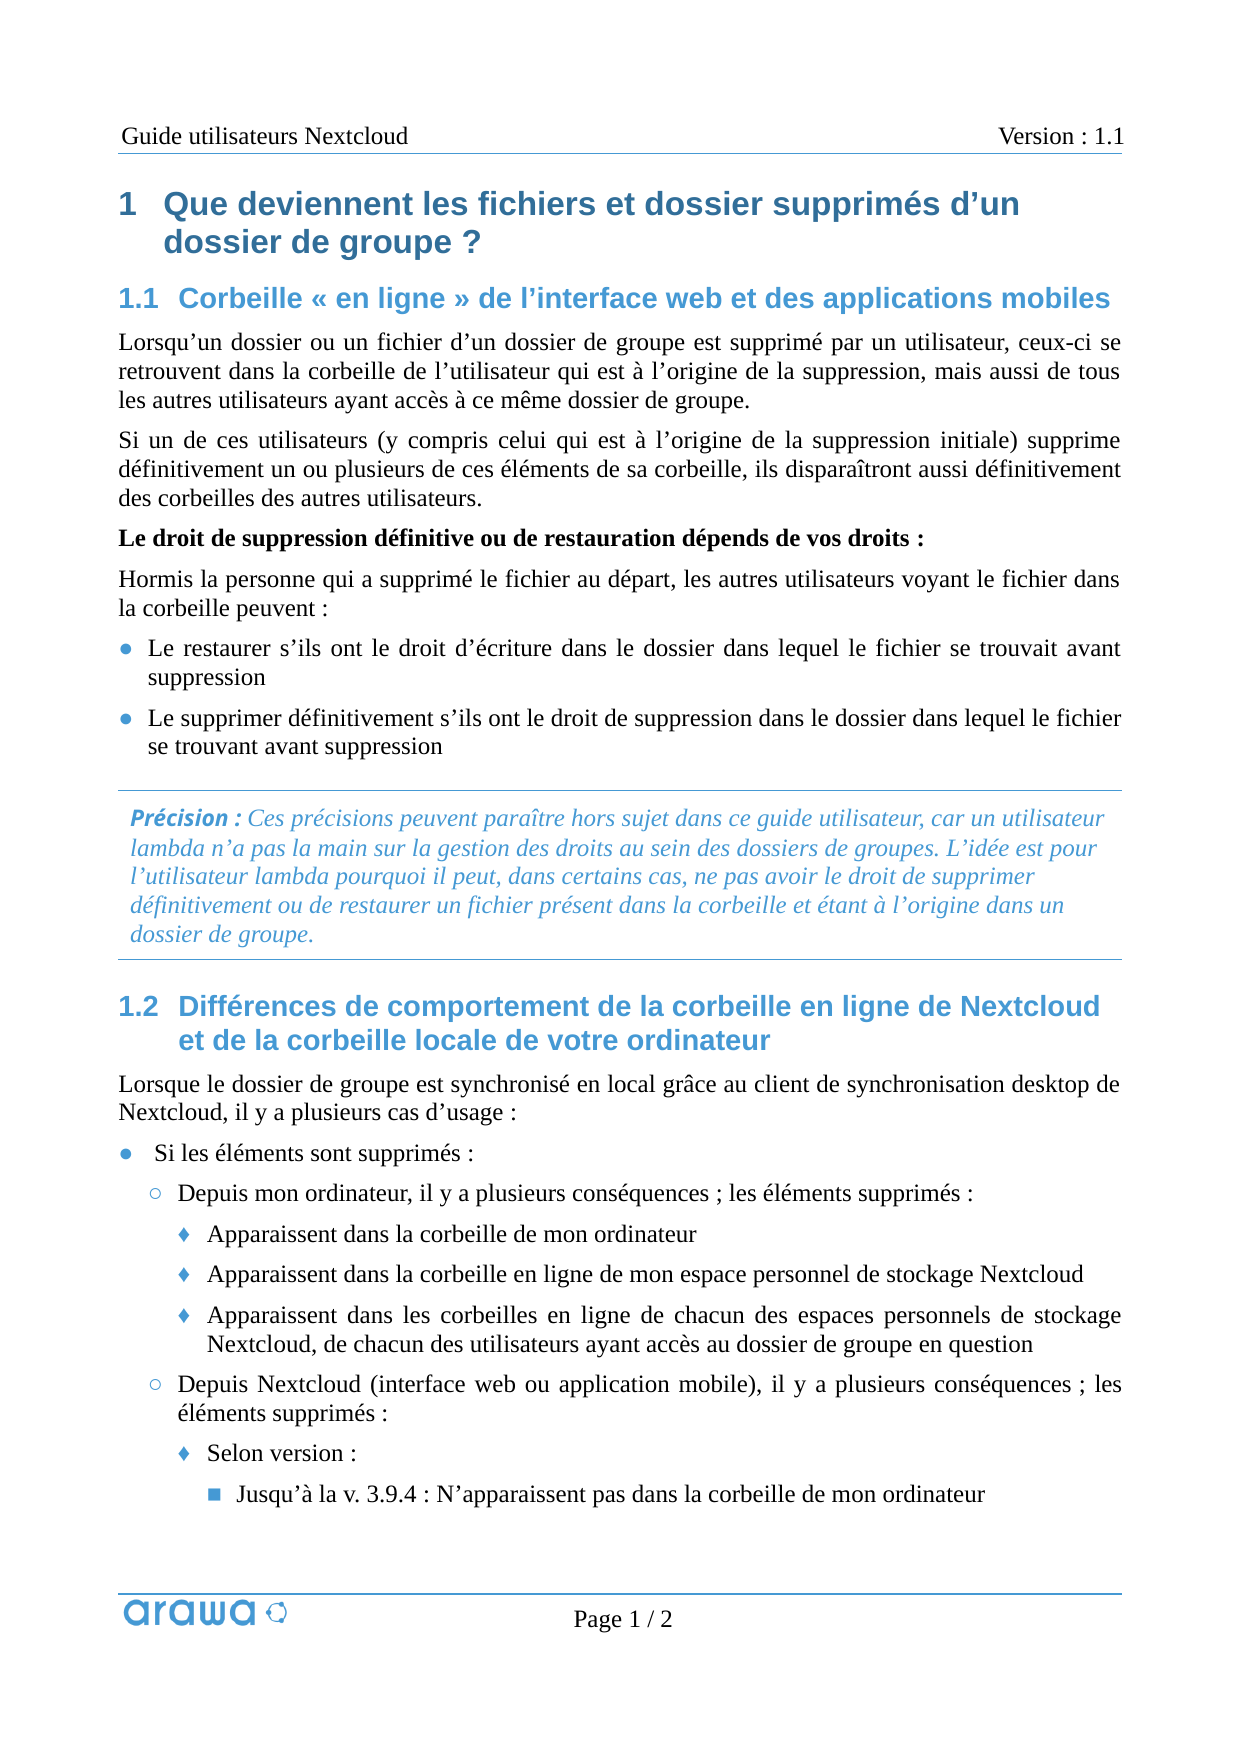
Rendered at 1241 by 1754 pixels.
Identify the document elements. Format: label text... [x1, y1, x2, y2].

subtitle Différences de comportement de la corbeille en ligne de Nextcloud et de la corbeille locale de votre ordinateur [118, 989, 1122, 1056]
text Le droit de suppression définitive ou de restauration dépends de vos droits : [118, 523, 1122, 552]
list Jusqu’à la v. 3.9.4 : N’apparaissent pas dans la corbeille de mon ordinateur [207, 1479, 1122, 1508]
list Si les éléments sont supprimés : [118, 1138, 1122, 1167]
list Depuis Nextcloud (interface web ou application mobile), il y a plusieurs conséquences ; les éléments supprimés : [148, 1369, 1122, 1427]
text Si un de ces utilisateurs (y compris celui qui est à l’origine de la suppression initiale) supprime définitivement un ou plusieurs de ces éléments de sa corbeille, ils disparaîtront aussi définitivement des corbeilles des autres utilisateurs. [118, 426, 1122, 512]
list Apparaissent dans les corbeilles en ligne de chacun des espaces personnels de stockage Nextcloud, de chacun des utilisateurs ayant accès au dossier de groupe en question [177, 1300, 1122, 1357]
list Apparaissent dans la corbeille en ligne de mon espace personnel de stockage Nextcloud [177, 1259, 1122, 1288]
subtitle Que deviennent les fichiers et dossier supprimés d’un dossier de groupe ? [118, 184, 1122, 261]
list Apparaissent dans la corbeille de mon ordinateur [177, 1219, 1122, 1248]
text Lorsqu’un dossier ou un fichier d’un dossier de groupe est supprimé par un utilisateur, ceux-ci se retrouvent dans la corbeille de l’utilisateur qui est à l’origine de la suppression, mais aussi de tous les autres utilisateurs ayant accès à ce même dossier de groupe. [118, 327, 1122, 414]
picture [121, 1597, 290, 1628]
text Précision : Ces précisions peuvent paraître hors sujet dans ce guide utilisateur, car un utilisateur lambda n’a pas la main sur la gestion des droits au sein des dossiers de groupes. L’idée est pour l’utilisateur lambda pourquoi il peut, dans certains cas, ne pas avoir le droit de supprimer définitivement ou de restaurer un fichier présent dans la corbeille et étant à l’origine dans un dossier de groupe. [118, 791, 1122, 959]
text Lorsque le dossier de groupe est synchronisé en local grâce au client de synchronisation desktop de Nextcloud, il y a plusieurs cas d’usage : [118, 1069, 1122, 1126]
list Le restaurer s’ils ont le droit d’écriture dans le dossier dans lequel le fichier se trouvait avant suppression [118, 633, 1122, 691]
list Selon version : [177, 1438, 1122, 1467]
list Le supprimer définitivement s’ils ont le droit de suppression dans le dossier dans lequel le fichier se trouvant avant suppression [118, 703, 1122, 760]
list Depuis mon ordinateur, il y a plusieurs conséquences ; les éléments supprimés : [148, 1178, 1122, 1207]
text Hormis la personne qui a supprimé le fichier au départ, les autres utilisateurs voyant le fichier dans la corbeille peuvent : [118, 564, 1122, 622]
subtitle Corbeille « en ligne » de l’interface web et des applications mobiles [118, 281, 1122, 315]
